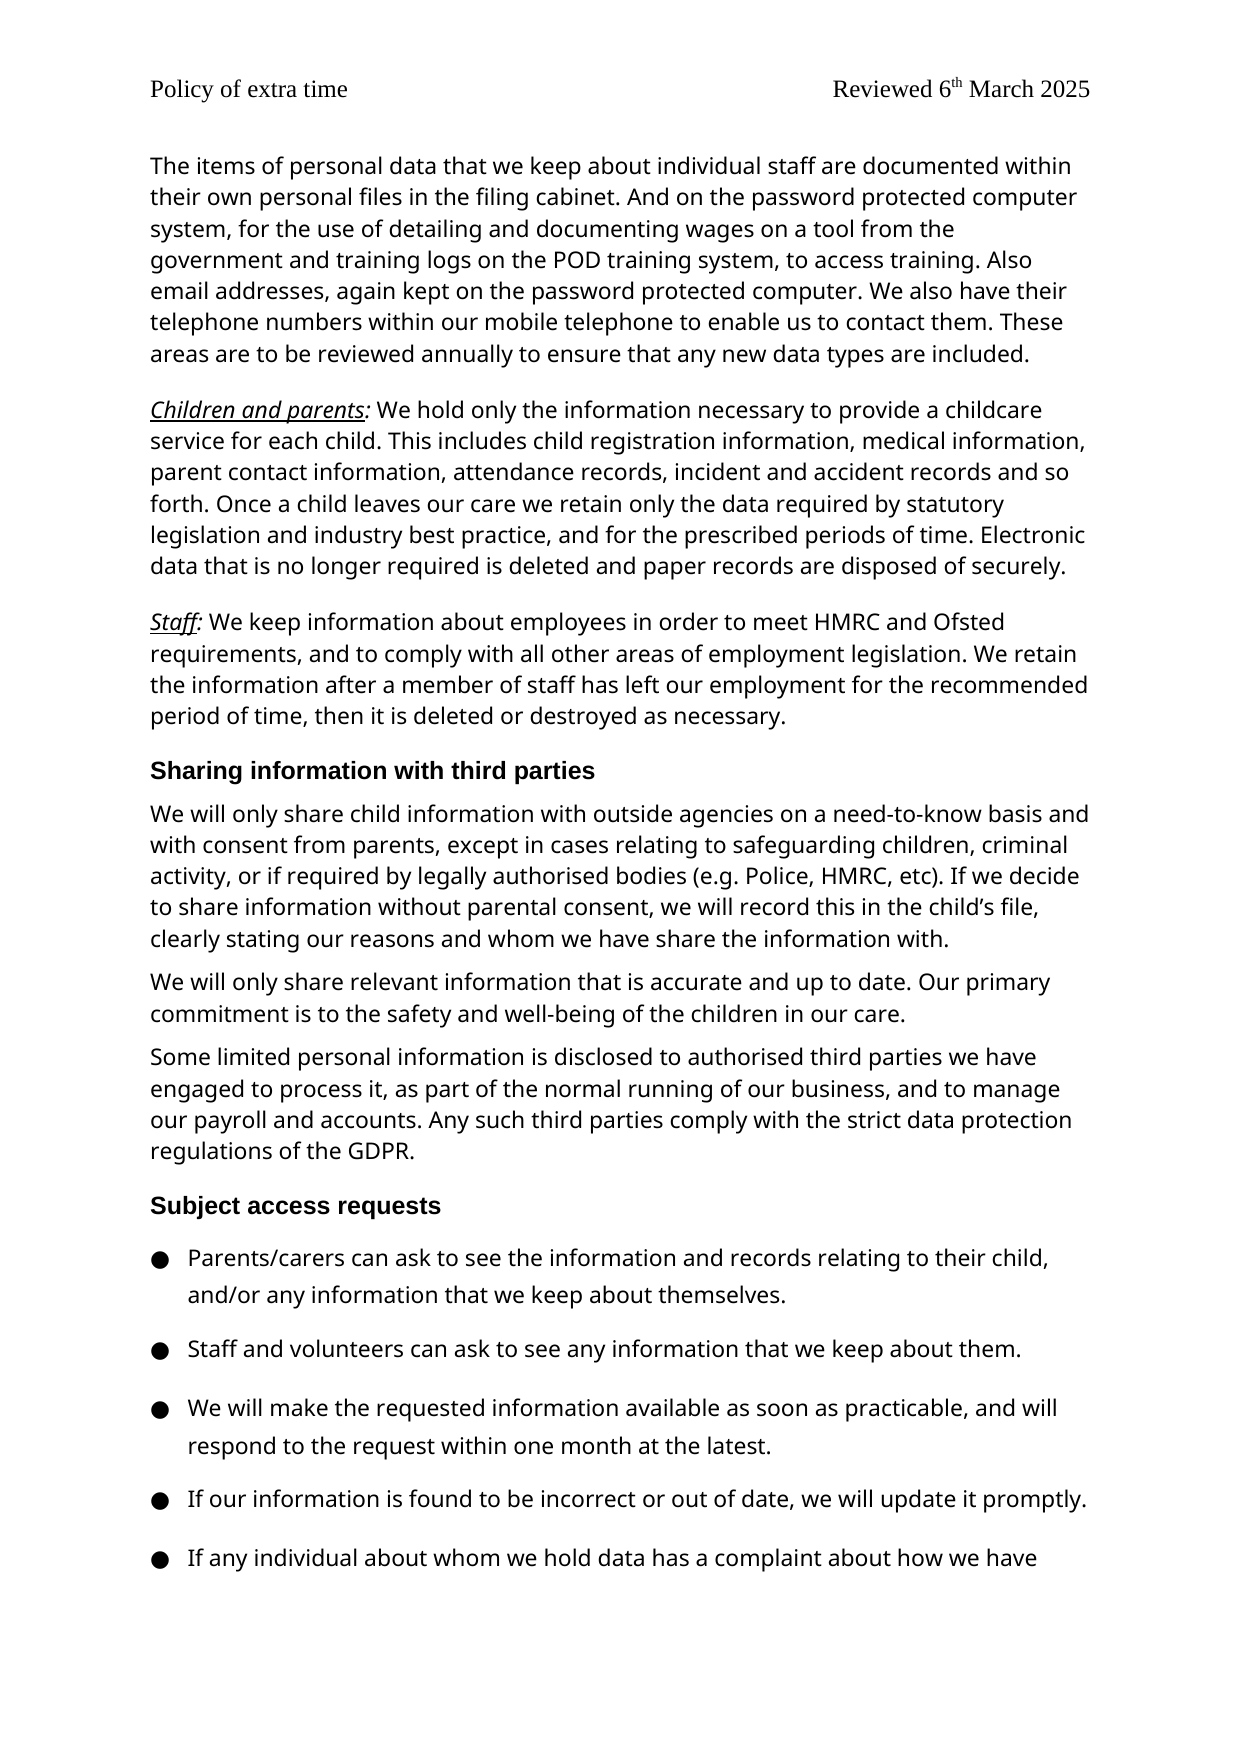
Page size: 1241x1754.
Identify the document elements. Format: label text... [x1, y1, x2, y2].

text We will only share relevant information that is accurate and up to date. Our primary commitment is to the safety and well-being of the children in our care. [150, 966, 1090, 1029]
text Staff: We keep information about employees in order to meet HMRC and Ofsted requirements, and to comply with all other areas of employment legislation. We retain the information after a member of staff has left our employment for the recommended period of time, then it is deleted or destroyed as necessary. [150, 606, 1090, 731]
text The items of personal data that we keep about individual staff are documented within their own personal files in the filing cabinet. And on the password protected computer system, for the use of detailing and documenting wages on a tool from the government and training logs on the POD training system, to access training. Also email addresses, again kept on the password protected computer. We also have their telephone numbers within our mobile telephone to enable us to contact them. These areas are to be reviewed annually to ensure that any new data types are included. [150, 150, 1090, 369]
text We will only share child information with outside agencies on a need-to-know basis and with consent from parents, except in cases relating to safeguarding children, criminal activity, or if required by legally authorised bodies (e.g. Police, HMRC, etc). If we decide to share information without parental consent, we will record this in the child’s file, clearly stating our reasons and whom we have share the information with. [150, 797, 1090, 954]
text Subject access requests [150, 1191, 1090, 1220]
text Some limited personal information is disclosed to authorised third parties we have engaged to process it, as part of the normal running of our business, and to manage our payroll and accounts. Any such third parties comply with the strict data protection regulations of the GDPR. [150, 1041, 1090, 1166]
text Children and parents: We hold only the information necessary to provide a childcare service for each child. This includes child registration information, medical information, parent contact information, attendance records, incident and accident records and so forth. Once a child leaves our care we retain only the data required by statutory legislation and industry best practice, and for the prescribed periods of time. Electronic data that is no longer required is deleted and paper records are disposed of securely. [150, 394, 1090, 581]
list If any individual about whom we hold data has a complaint about how we have [150, 1533, 1090, 1580]
text Sharing information with third parties [150, 756, 1090, 785]
list If our information is found to be incorrect or out of date, we will update it promptly. [150, 1473, 1090, 1520]
list Parents/carers can ask to see the information and records relating to their child, and/or any information that we keep about themselves. [150, 1232, 1090, 1311]
list Staff and volunteers can ask to see any information that we keep about them. [150, 1323, 1090, 1370]
list We will make the requested information available as soon as practicable, and will respond to the request within one month at the latest. [150, 1383, 1090, 1461]
